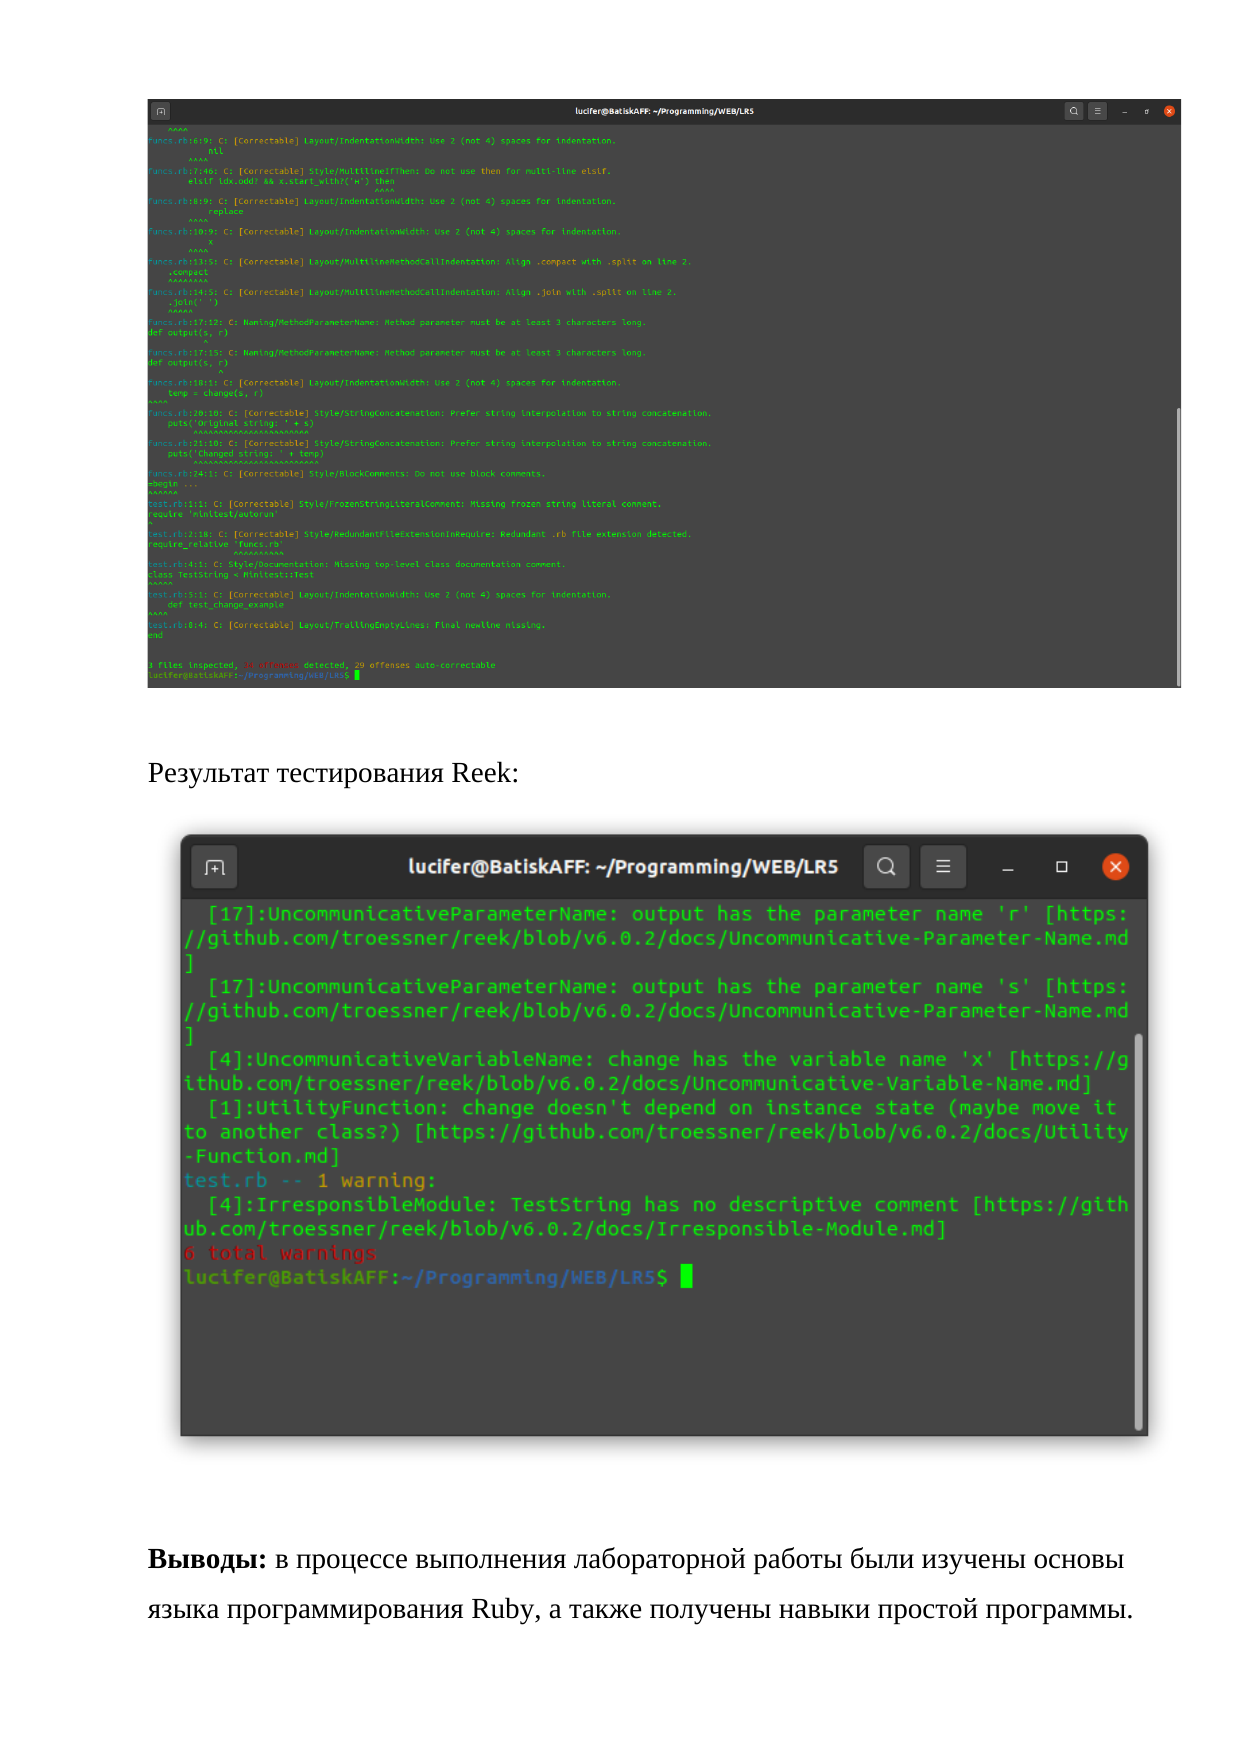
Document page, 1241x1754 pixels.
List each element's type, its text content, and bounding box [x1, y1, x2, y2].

picture [147, 99, 1182, 688]
text Результат тестирования Reek: [148, 755, 1181, 788]
text Выводы: в процессе выполнения лабораторной работы были изучены основы языка программирования Ruby, а также получены навыки простой программы. [148, 1541, 1181, 1625]
picture [147, 805, 1182, 1474]
